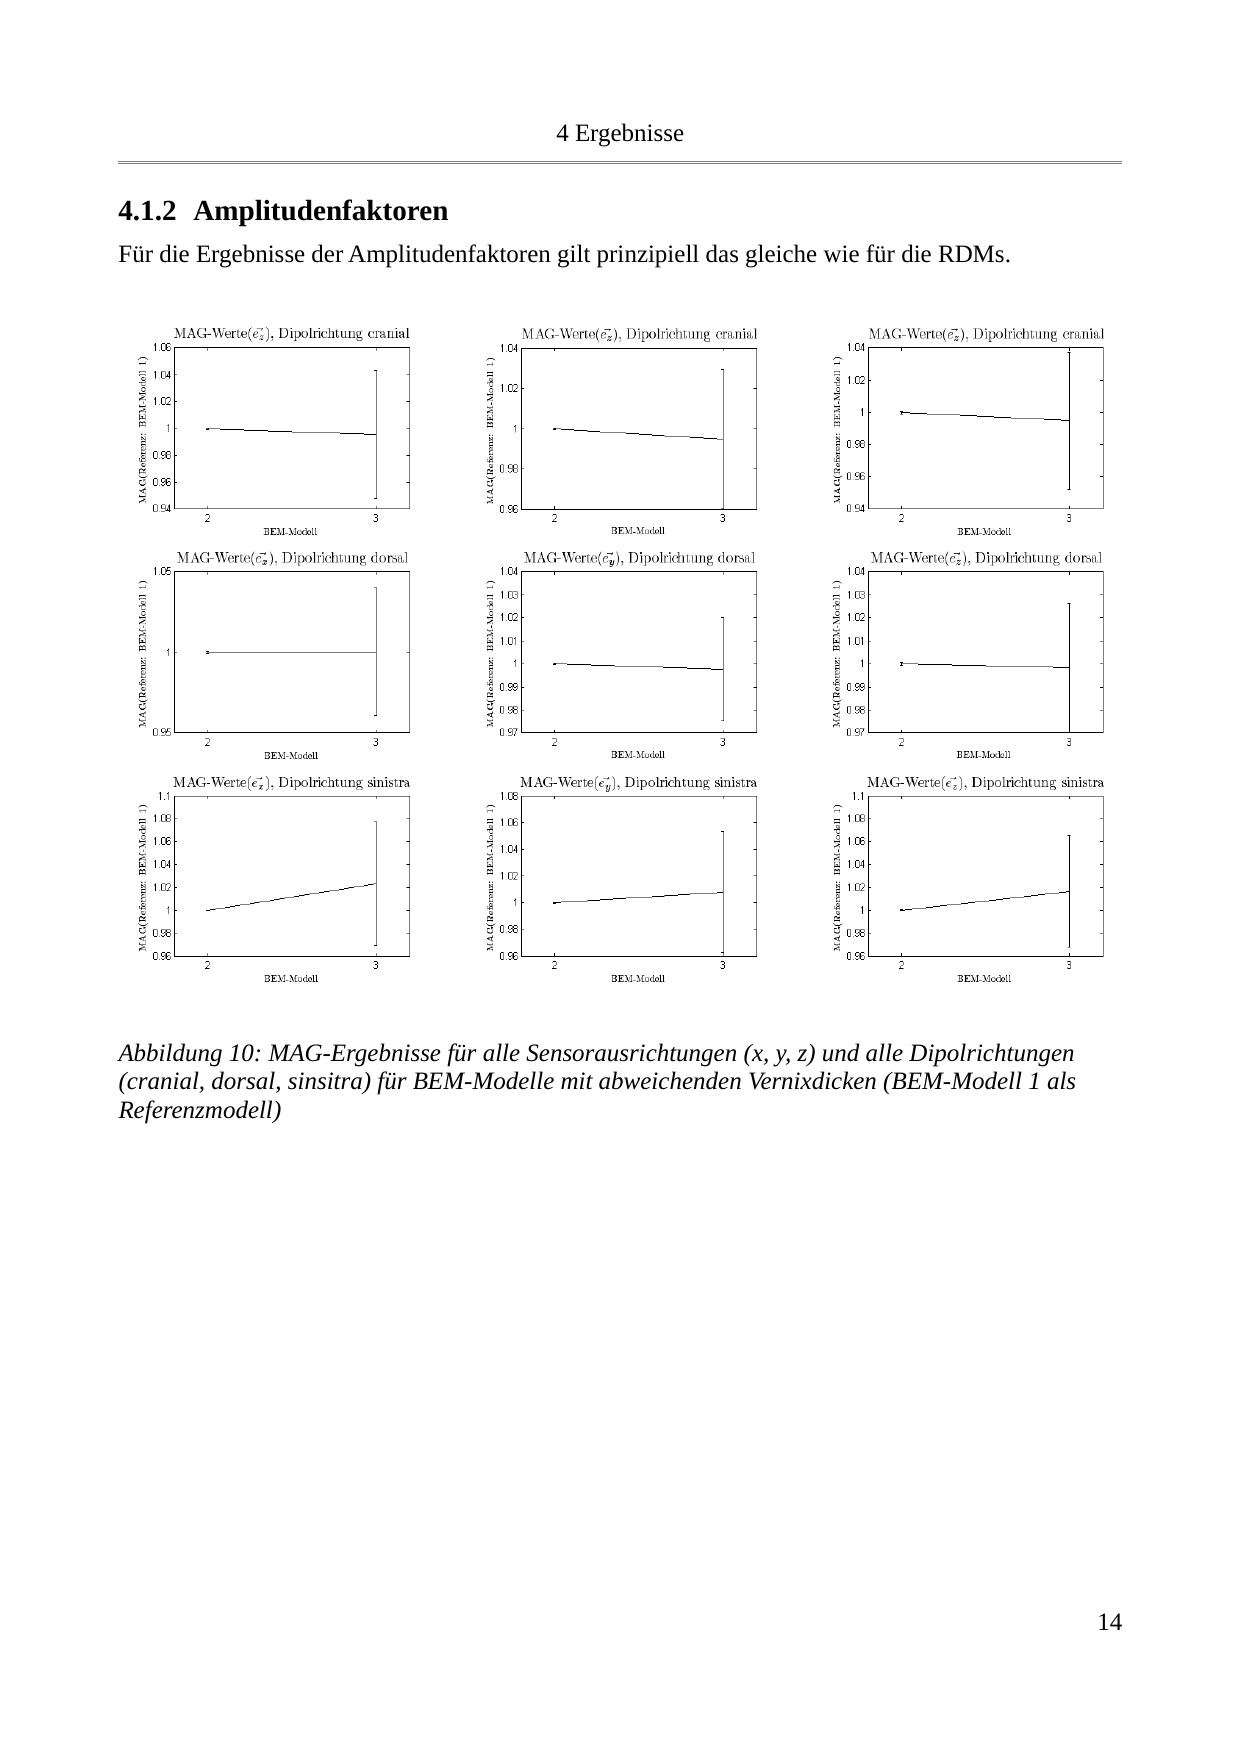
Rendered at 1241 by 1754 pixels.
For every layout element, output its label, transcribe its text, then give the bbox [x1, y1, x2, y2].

subtitle Amplitudenfaktoren [118, 193, 1122, 227]
text Für die Ergebnisse der Amplitudenfaktoren gilt prinzipiell das gleiche wie für die RDMs. [118, 239, 1122, 268]
text Abbildung 10: MAG-Ergebnisse für alle Sensorausrichtungen (x, y, z) und alle Dipolrichtungen (cranial, dorsal, sinsitra) für BEM-Modelle mit abweichenden Vernixdicken (BEM-Modell 1 als Referenzmodell) [118, 1038, 1122, 1124]
picture [118, 292, 1122, 1038]
